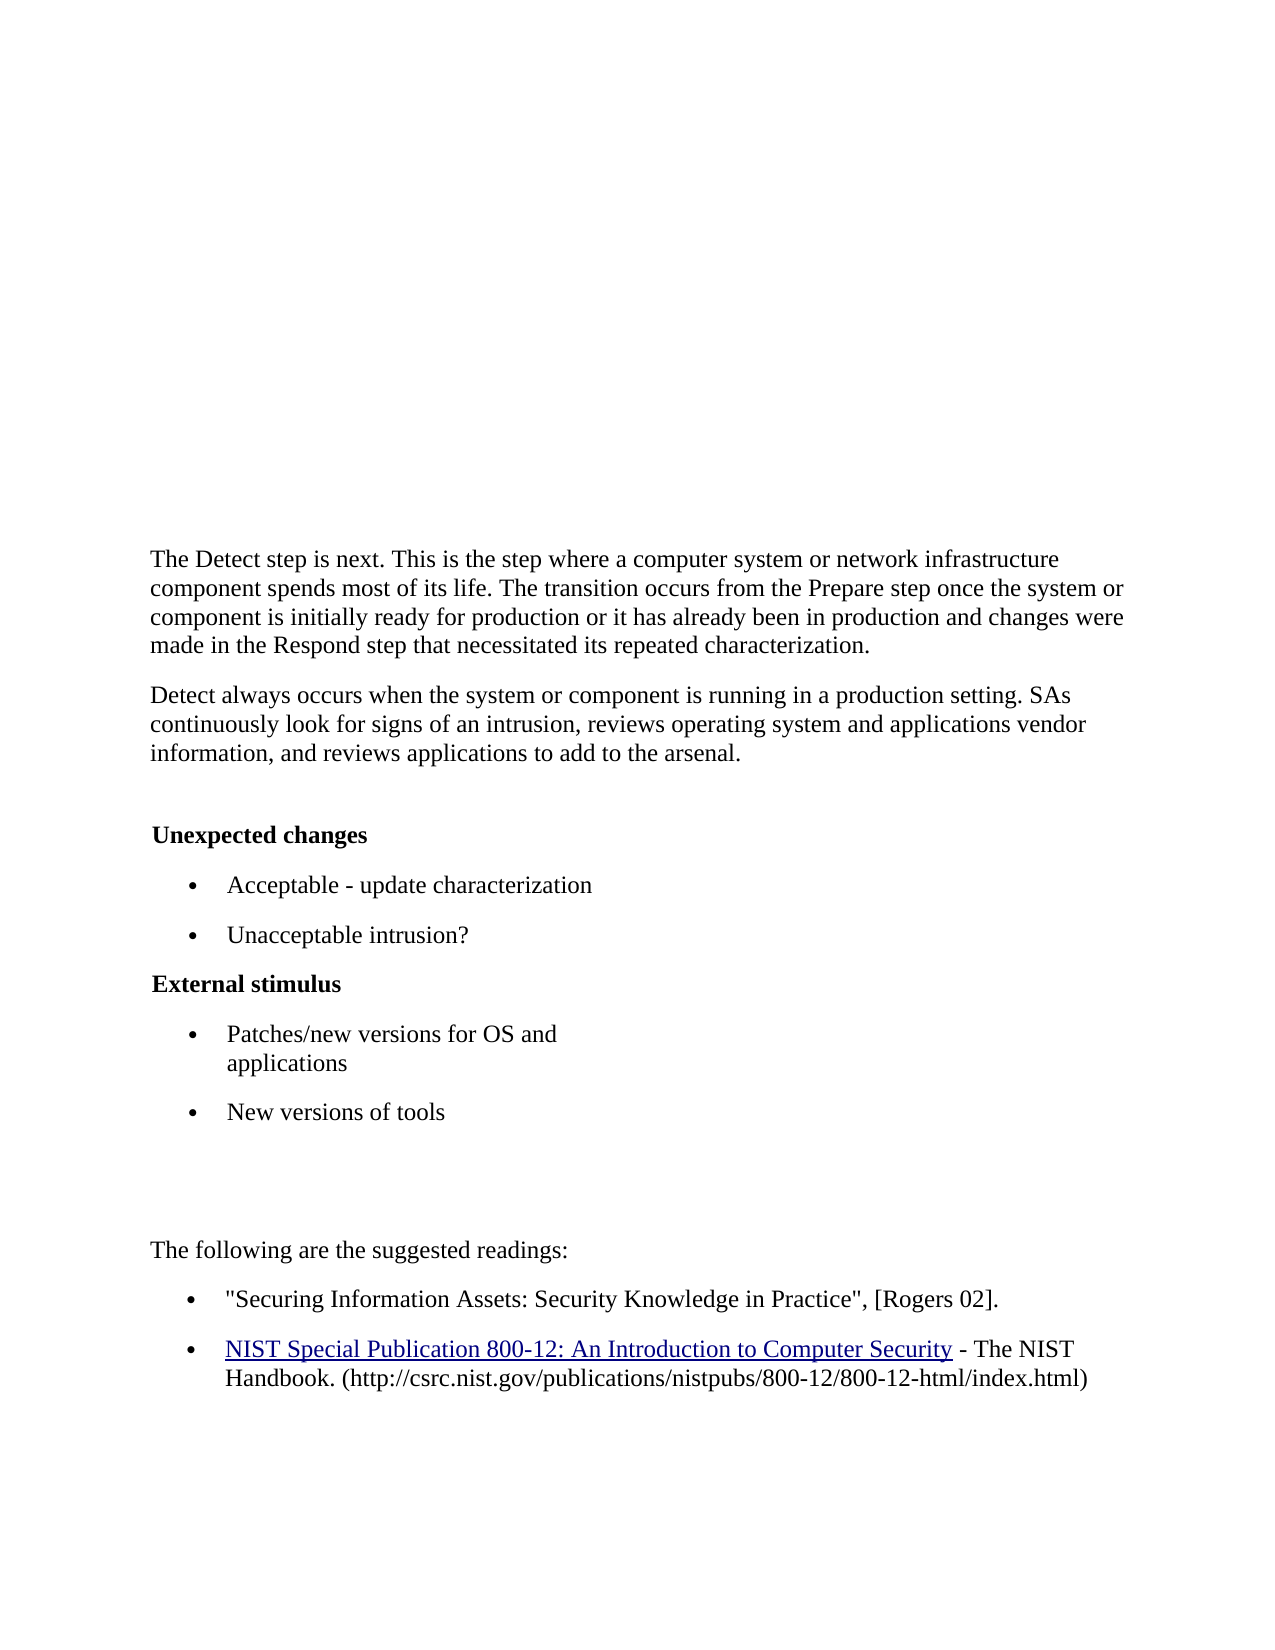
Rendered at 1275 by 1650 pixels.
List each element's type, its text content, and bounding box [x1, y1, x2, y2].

table_cell [624, 809, 1120, 1138]
table_header [1120, 777, 1134, 809]
table_cell [1120, 809, 1134, 1138]
text The following are the suggested readings: [150, 1235, 1125, 1264]
table_cell Unexpected changes Acceptable - update characterization Unacceptable intrusion? External stimulus Patches/new versions for OS and applications New versions of tools [150, 809, 623, 1138]
table_header [624, 777, 1120, 809]
table_header [150, 777, 623, 809]
list NIST Special Publication 800-12: An Introduction to Computer Security - The NIST Handbook. (http://csrc.nist.gov/publications/nistpubs/800-12/800-12-html/index.html) [187, 1334, 1125, 1392]
text The Detect step is next. This is the step where a computer system or network infrastructure component spends most of its life. The transition occurs from the Prepare step once the system or component is initially ready for production or it has already been in production and changes were made in the Respond step that necessitated its repeated characterization. [150, 544, 1125, 659]
text Detect always occurs when the system or component is running in a production setting. SAs continuously look for signs of an intrusion, reviews operating system and applications vendor information, and reviews applications to add to the arsenal. [150, 680, 1125, 766]
list "Securing Information Assets: Security Knowledge in Practice", [Rogers 02]. [187, 1284, 1125, 1313]
